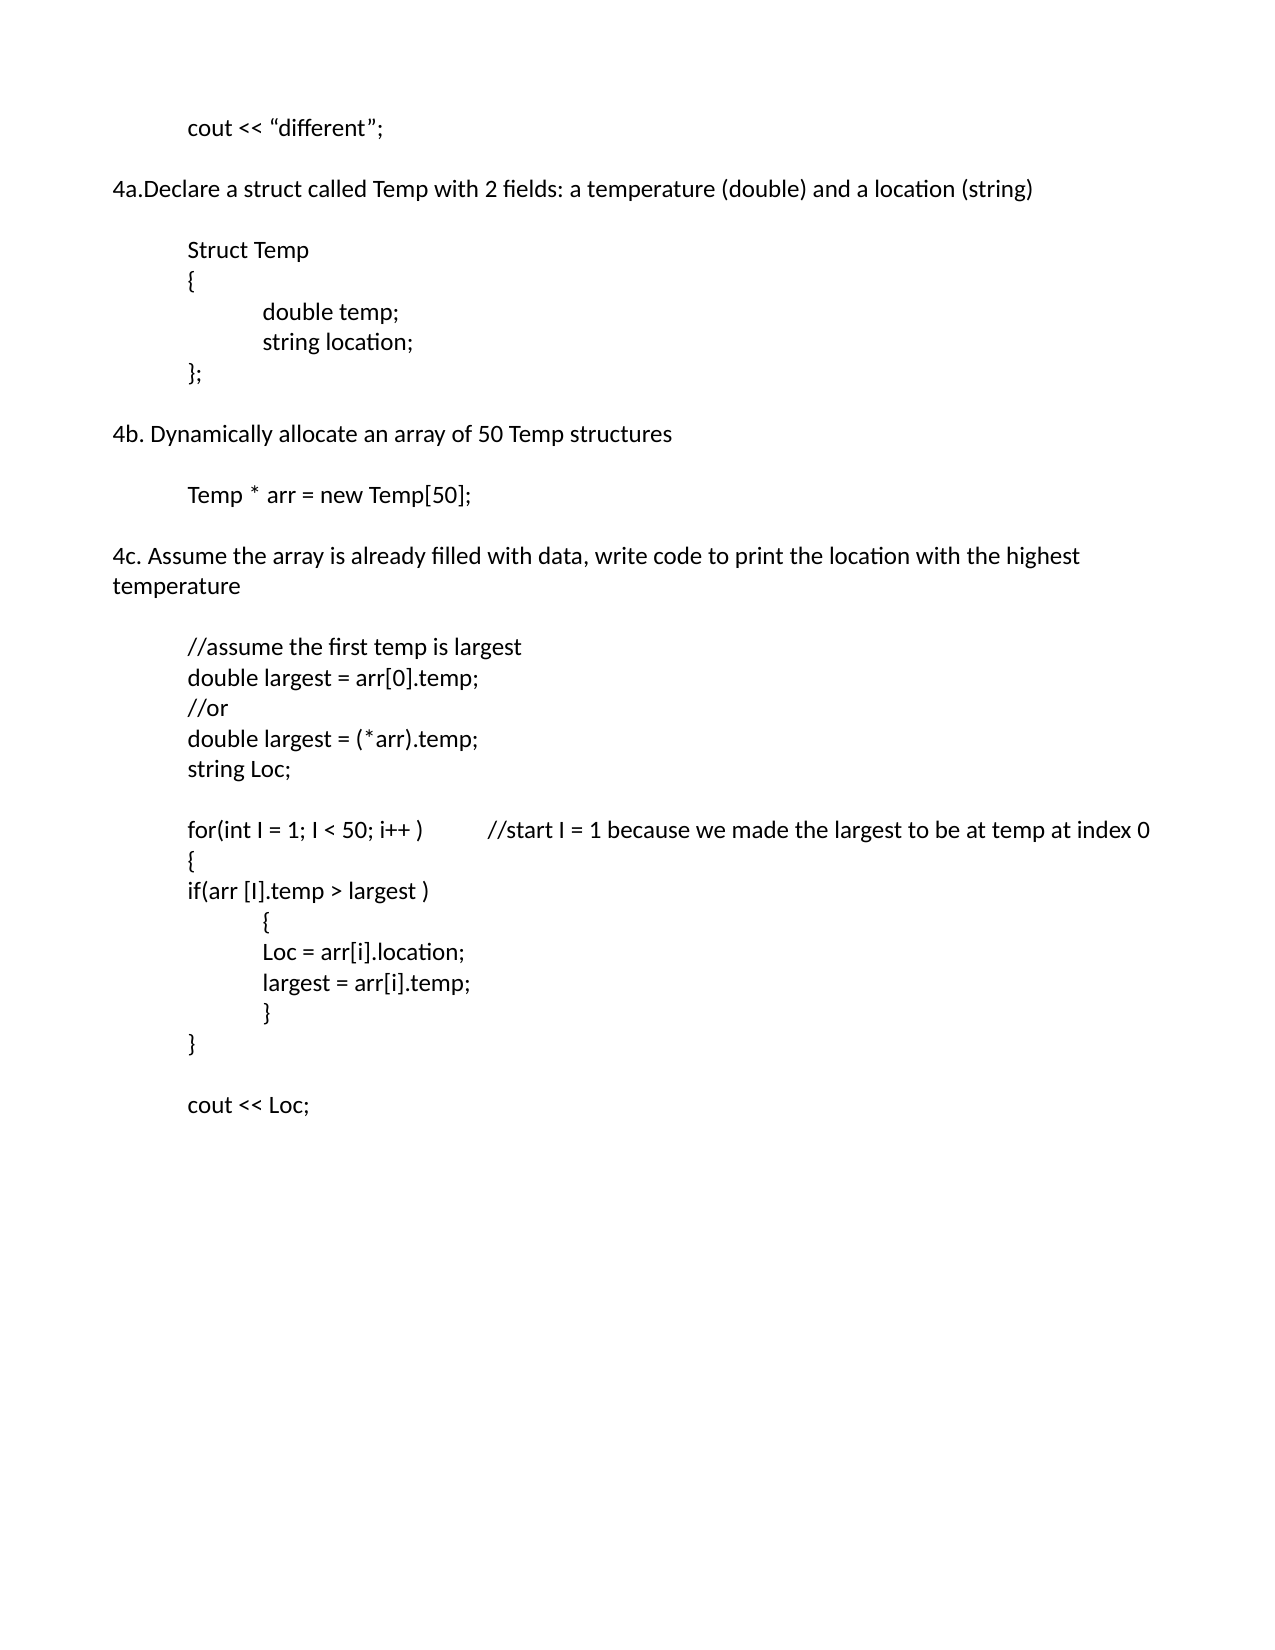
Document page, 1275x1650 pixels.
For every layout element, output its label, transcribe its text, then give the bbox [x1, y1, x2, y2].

text Temp * arr = new Temp[50]; [112, 479, 1162, 509]
text cout << “different”; [112, 112, 1162, 143]
text } [112, 1028, 1162, 1059]
text Loc = arr[i].location; [112, 937, 1162, 967]
text { [112, 845, 1162, 876]
text //or [112, 692, 1162, 723]
text for(int I = 1; I < 50; i++ ) //start I = 1 because we made the largest to be at temp at index 0 [112, 814, 1162, 845]
text string Loc; [112, 753, 1162, 784]
text string location; [112, 326, 1162, 357]
text } [112, 998, 1162, 1028]
text 4b. Dynamically allocate an array of 50 Temp structures [112, 418, 1162, 448]
text cout << Loc; [112, 1089, 1162, 1120]
text //assume the first temp is largest [112, 631, 1162, 662]
text 4a.Declare a struct called Temp with 2 fields: a temperature (double) and a location (string) [112, 173, 1162, 204]
text }; [112, 357, 1162, 387]
text largest = arr[i].temp; [112, 967, 1162, 998]
text if(arr [I].temp > largest ) [112, 876, 1162, 906]
text Struct Temp [112, 234, 1162, 265]
text double temp; [112, 296, 1162, 326]
text double largest = (*arr).temp; [112, 723, 1162, 753]
text double largest = arr[0].temp; [112, 662, 1162, 692]
text 4c. Assume the array is already filled with data, write code to print the location with the highest temperature [112, 540, 1162, 601]
text { [112, 906, 1162, 937]
text { [112, 265, 1162, 296]
